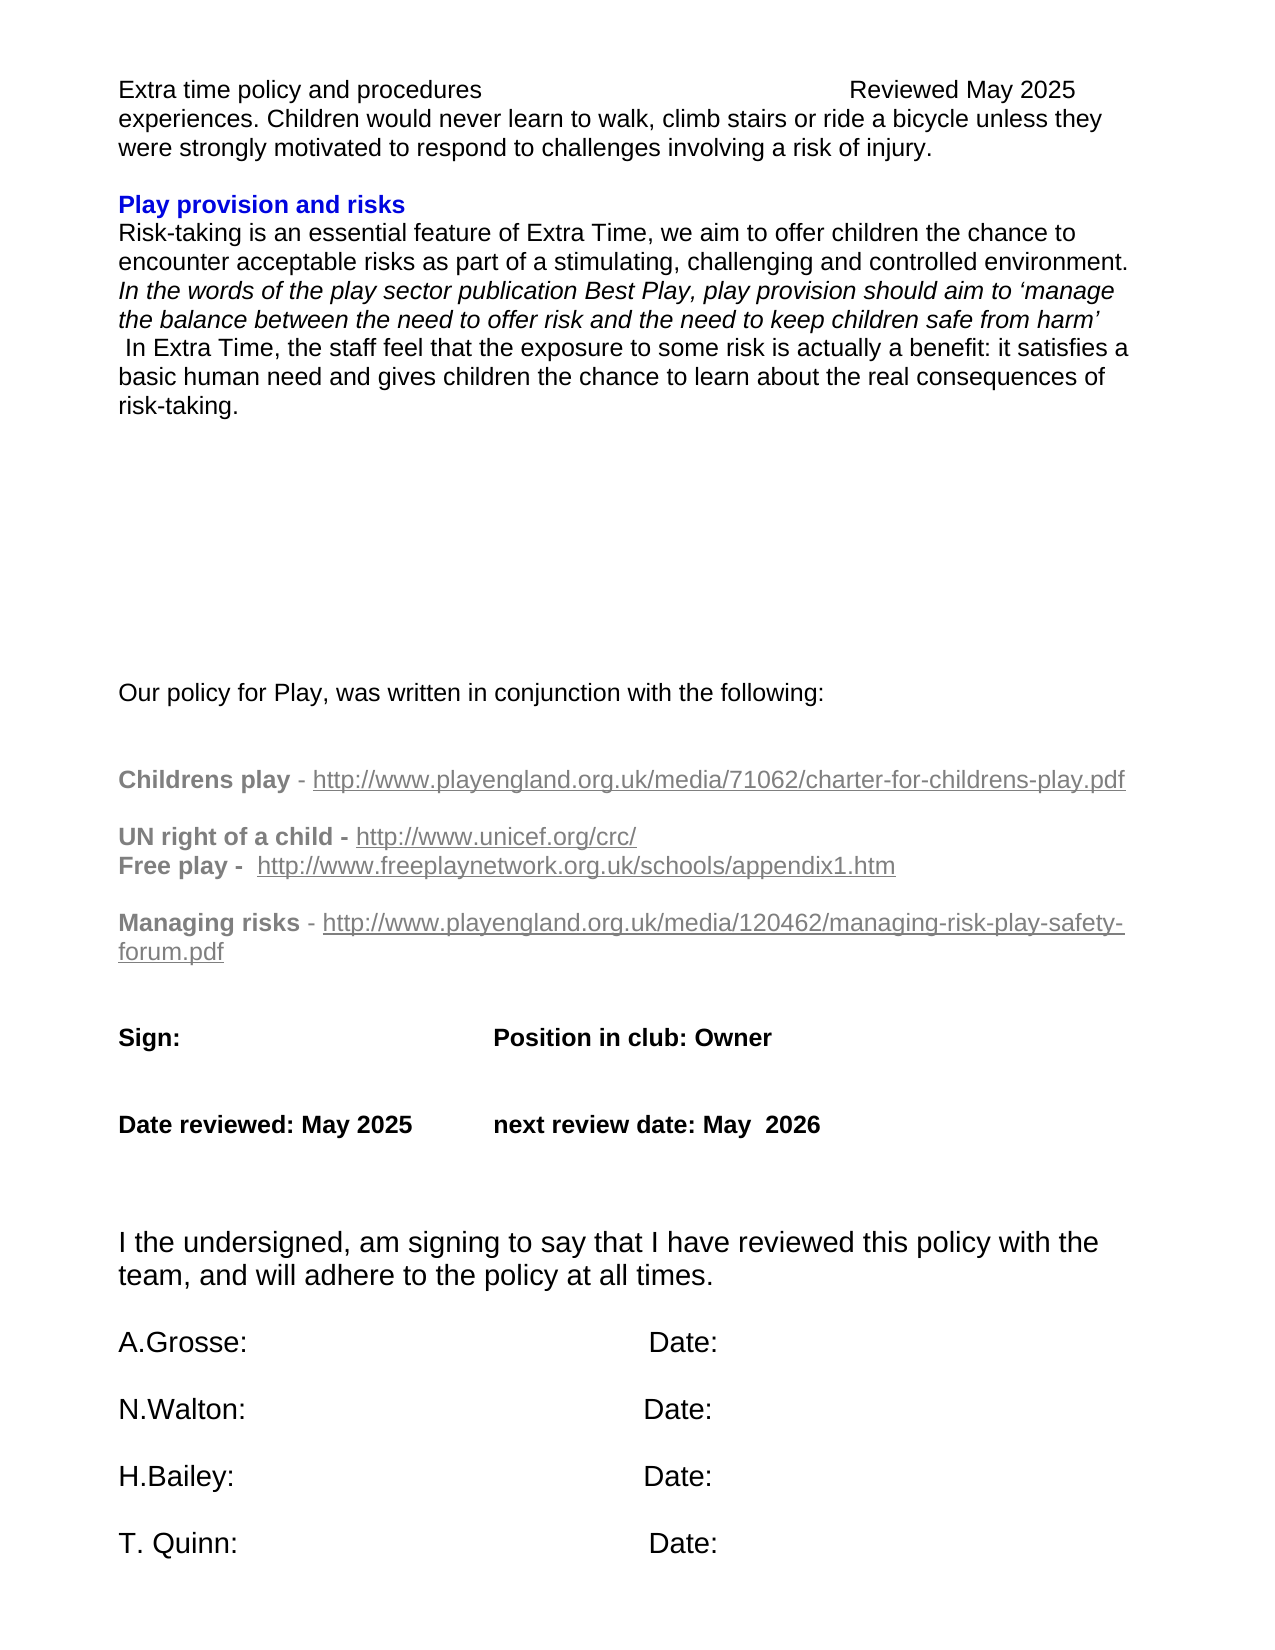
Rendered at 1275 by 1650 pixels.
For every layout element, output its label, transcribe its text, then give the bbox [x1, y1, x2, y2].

text experiences. Children would never learn to walk, climb stairs or ride a bicycle unless they were strongly motivated to respond to challenges involving a risk of injury. [118, 104, 1157, 161]
text Our policy for Play, was written in conjunction with the following: [118, 678, 1157, 707]
text Sign: Position in club: Owner [118, 1023, 1157, 1052]
text UN right of a child - http://www.unicef.org/crc/ [118, 822, 1157, 851]
text T. Quinn: Date: [118, 1527, 1157, 1560]
text In Extra Time, the staff feel that the exposure to some risk is actually a benefit: it satisfies a basic human need and gives children the chance to learn about the real consequences of risk-taking. [118, 333, 1157, 420]
text N.Walton: Date: [118, 1392, 1157, 1426]
text A.Grosse: Date: [118, 1325, 1157, 1359]
text Managing risks - http://www.playengland.org.uk/media/120462/managing-risk-play-safety-forum.pdf [118, 908, 1157, 966]
text Childrens play - http://www.playengland.org.uk/media/71062/charter-for-childrens-play.pdf [118, 765, 1157, 793]
text H.Bailey: Date: [118, 1459, 1157, 1493]
text Play provision and risks [118, 190, 1157, 218]
text Free play - http://www.freeplaynetwork.org.uk/schools/appendix1.htm [118, 851, 1157, 880]
text Risk-taking is an essential feature of Extra Time, we aim to offer children the chance to encounter acceptable risks as part of a stimulating, challenging and controlled environment. In the words of the play sector publication Best Play, play provision should aim to ‘manage the balance between the need to offer risk and the need to keep children safe from harm’ [118, 218, 1157, 333]
text Date reviewed: May 2025 next review date: May 2026 [118, 1110, 1157, 1138]
text I the undersigned, am signing to say that I have reviewed this policy with the team, and will adhere to the policy at all times. [118, 1225, 1157, 1292]
